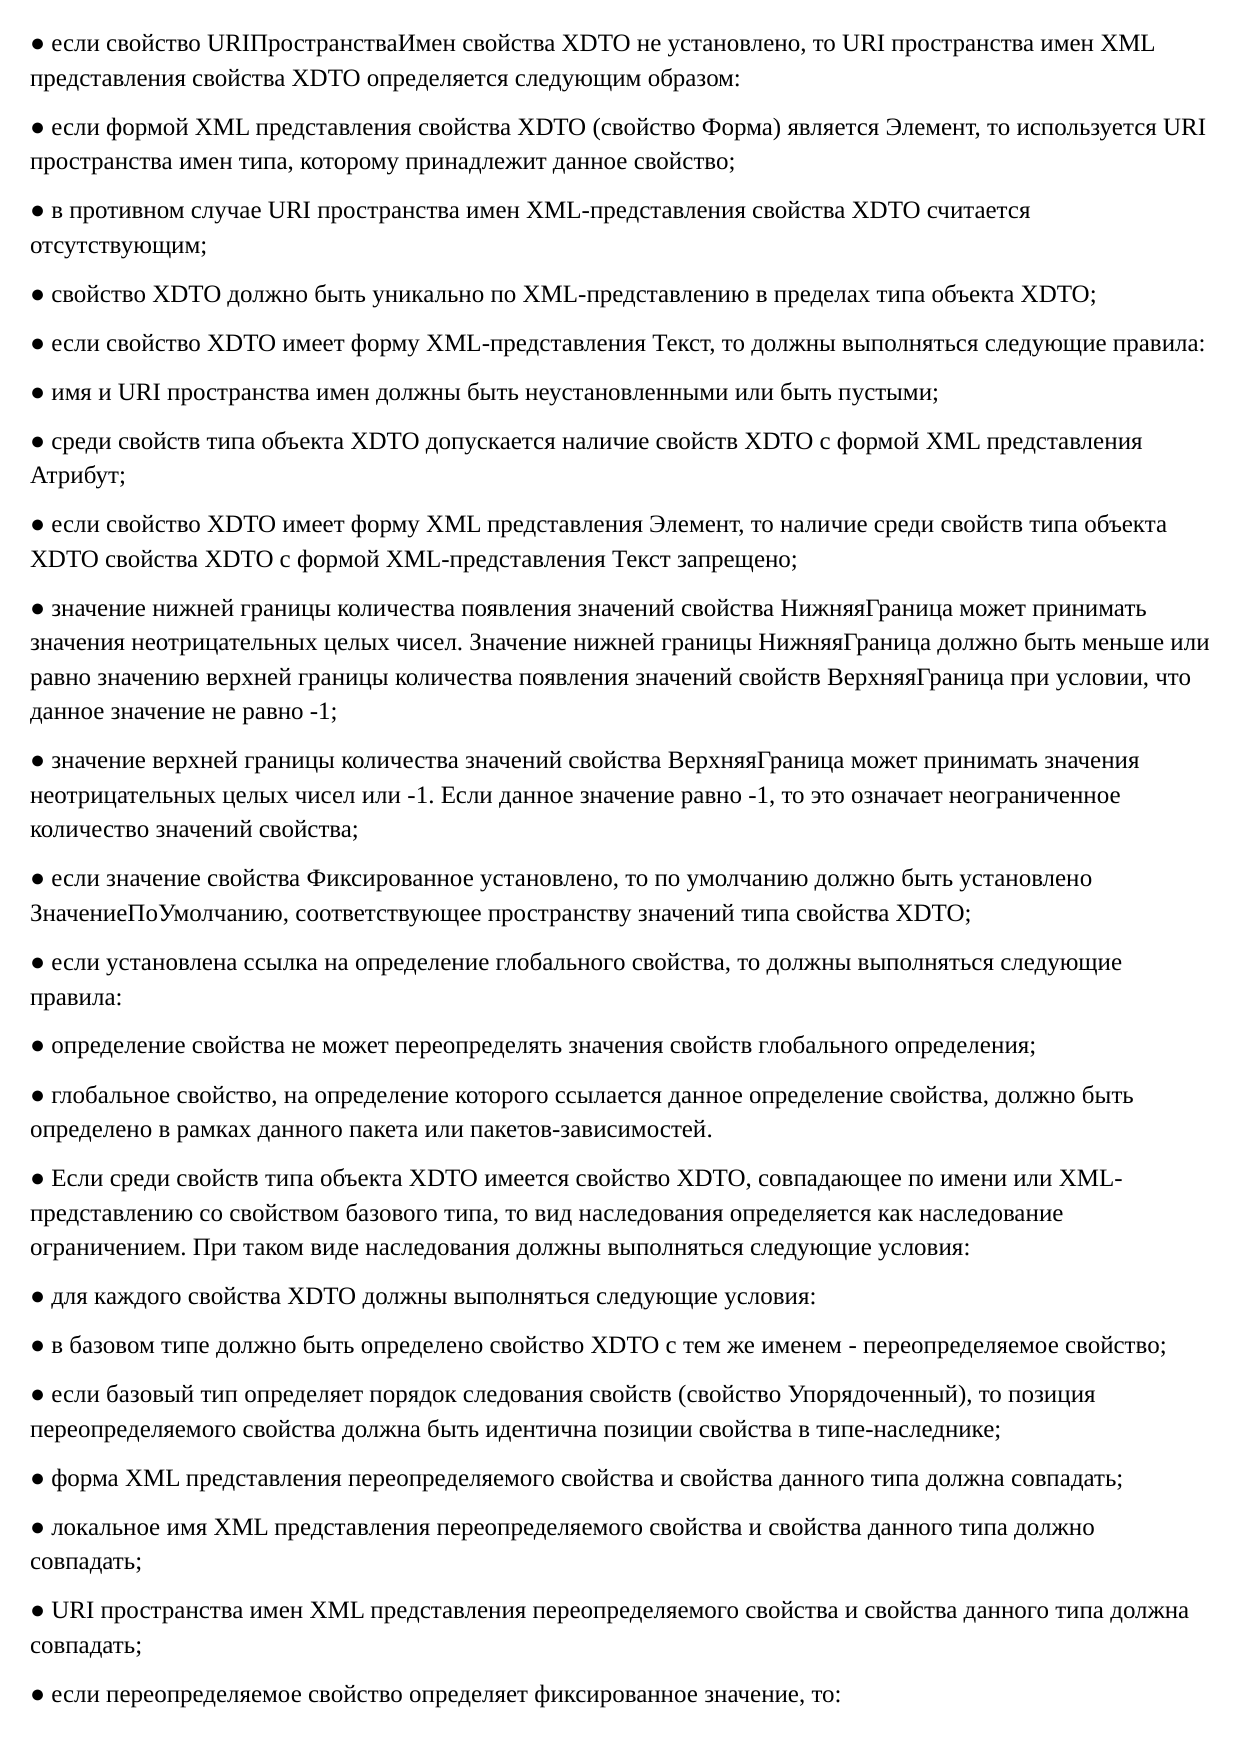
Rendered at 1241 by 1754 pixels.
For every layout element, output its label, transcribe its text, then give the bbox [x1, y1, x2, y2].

text ● свойство XDTO должно быть уникально по XML-представлению в пределах типа объекта XDTO; [30, 279, 1211, 307]
text ● в базовом типе должно быть определено свойство XDTO с тем же именем ‑ переопределяемое свойство; [30, 1330, 1211, 1359]
text ● определение свойства не может переопределять значения свойств глобального определения; [30, 1031, 1211, 1059]
text ● если свойство XDTO имеет форму XML представления Элемент, то наличие среди свойств типа объекта XDTO свойства XDTO с формой XML-представления Текст запрещено; [30, 509, 1211, 573]
text ● значение верхней границы количества значений свойства ВерхняяГраница может принимать значения неотрицательных целых чисел или -1. Если данное значение равно -1, то это означает неограниченное количество значений свойства; [30, 746, 1211, 843]
text ● Если среди свойств типа объекта XDTO имеется свойство XDTO, совпадающее по имени или XML-представлению со свойством базового типа, то вид наследования определяется как наследование ограничением. При таком виде наследования должны выполняться следующие условия: [30, 1163, 1211, 1261]
text ● в противном случае URI пространства имен XML-представления свойства XDTO считается отсутствующим; [30, 195, 1211, 258]
text ● глобальное свойство, на определение которого ссылается данное определение свойства, должно быть определено в рамках данного пакета или пакетов-зависимостей. [30, 1080, 1211, 1143]
text ● URI пространства имен XML представления переопределяемого свойства и свойства данного типа должна совпадать; [30, 1596, 1211, 1659]
text ● если переопределяемое свойство определяет фиксированное значение, то: [30, 1679, 1211, 1708]
text ● локальное имя XML представления переопределяемого свойства и свойства данного типа должно совпадать; [30, 1512, 1211, 1575]
text ● если свойство URIПространстваИмен свойства XDTO не установлено, то URI пространства имен XML представления свойства XDTO определяется следующим образом: [30, 28, 1211, 91]
text ● если значение свойства Фиксированное установлено, то по умолчанию должно быть установлено ЗначениеПоУмолчанию, соответствующее пространству значений типа свойства XDTO; [30, 863, 1211, 927]
text ● если формой XML представления свойства XDTO (свойство Форма) является Элемент, то используется URI пространства имен типа, которому принадлежит данное свойство; [30, 112, 1211, 175]
text ● значение нижней границы количества появления значений свойства НижняяГраница может принимать значения неотрицательных целых чисел. Значение нижней границы НижняяГраница должно быть меньше или равно значению верхней границы количества появления значений свойств ВерхняяГраница при условии, что данное значение не равно -1; [30, 593, 1211, 725]
text ● среди свойств типа объекта XDTO допускается наличие свойств XDTO с формой XML представления Атрибут; [30, 426, 1211, 489]
text ● если свойство XDTO имеет форму XML-представления Текст, то должны выполняться следующие правила: [30, 328, 1211, 357]
text ● имя и URI пространства имен должны быть неустановленными или быть пустыми; [30, 377, 1211, 406]
text ● форма XML представления переопределяемого свойства и свойства данного типа должна совпадать; [30, 1463, 1211, 1492]
text ● для каждого свойства XDTO должны выполняться следующие условия: [30, 1281, 1211, 1310]
text ● если базовый тип определяет порядок следования свойств (свойство Упорядоченный), то позиция переопределяемого свойства должна быть идентична позиции свойства в типе-наследнике; [30, 1379, 1211, 1443]
text ● если установлена ссылка на определение глобального свойства, то должны выполняться следующие правила: [30, 947, 1211, 1010]
